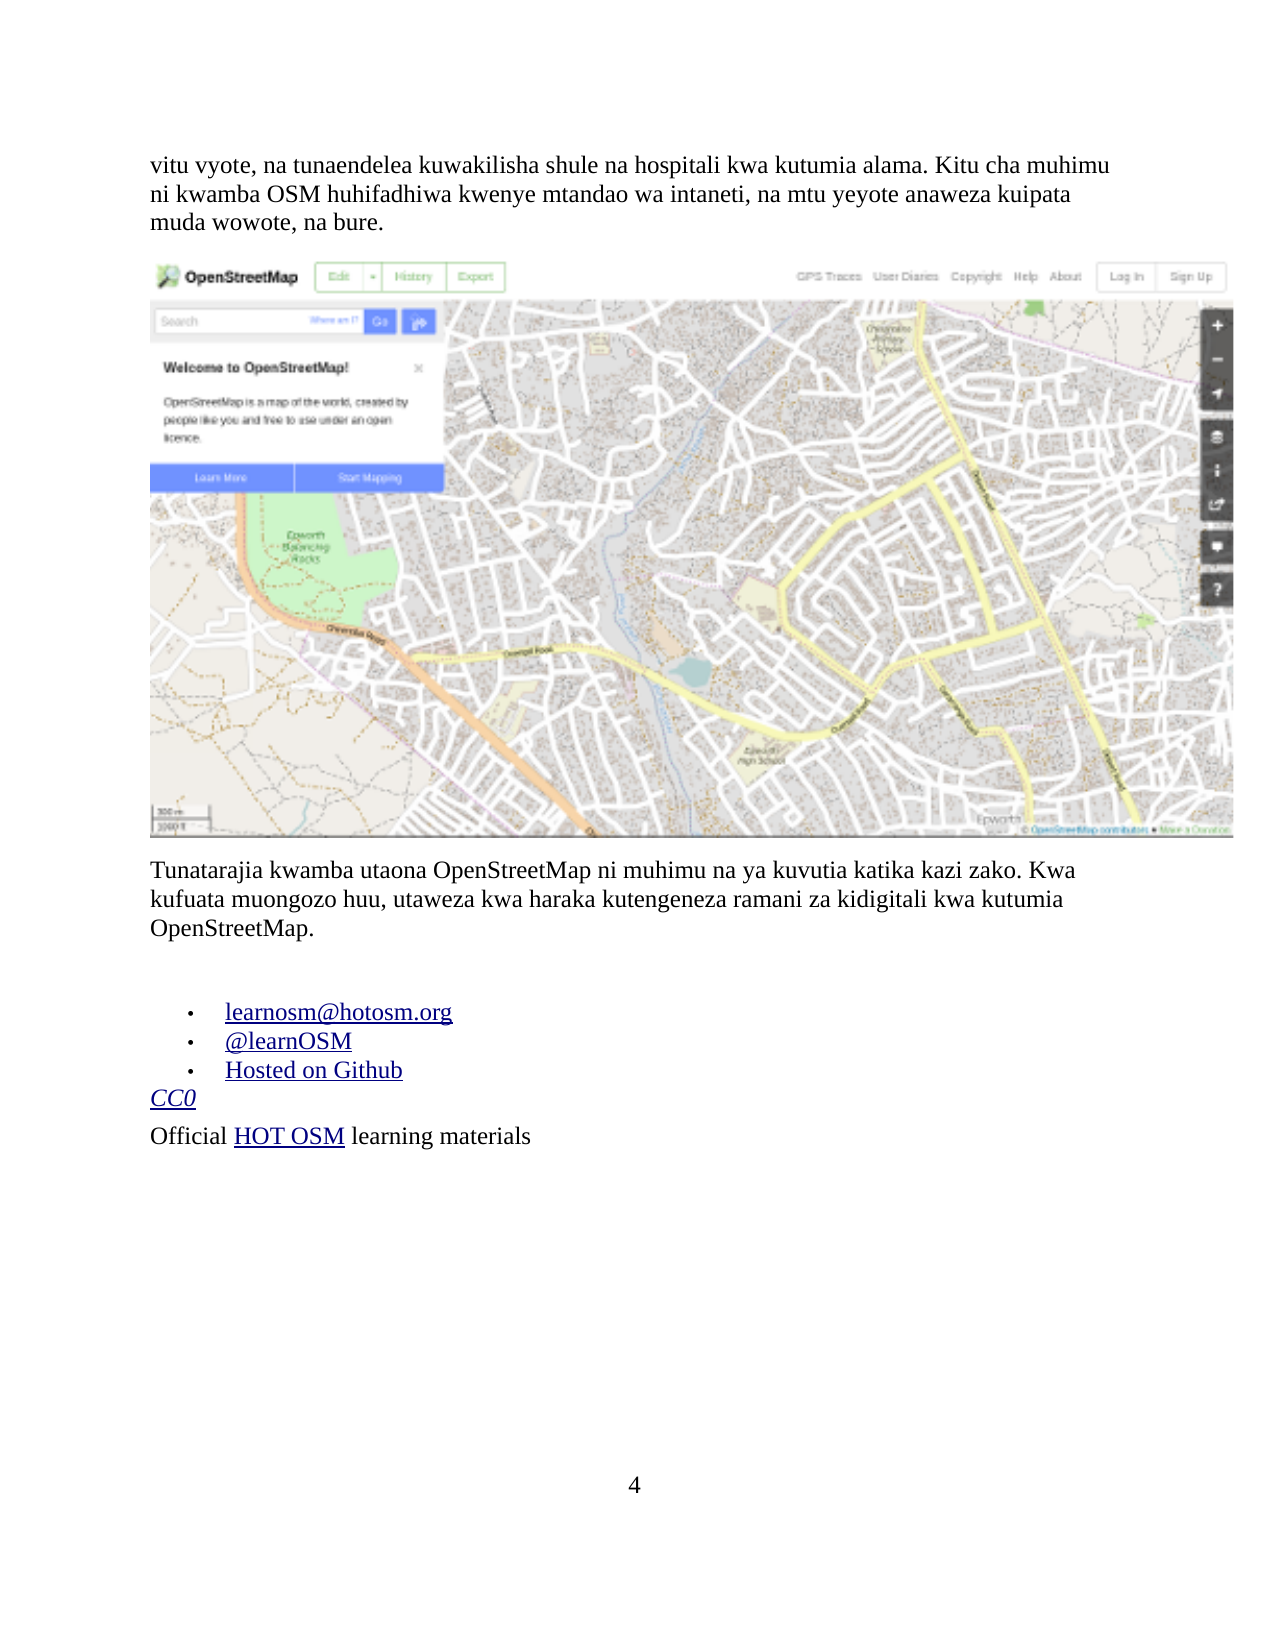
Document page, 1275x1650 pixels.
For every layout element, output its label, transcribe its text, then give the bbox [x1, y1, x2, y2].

text vitu vyote, na tunaendelea kuwakilisha shule na hospitali kwa kutumia alama. Kitu cha muhimu ni kwamba OSM huhifadhiwa kwenye mtandao wa intaneti, na mtu yeyote anaweza kuipata muda wowote, na bure. [150, 150, 1125, 236]
list learnosm@hotosm.org [187, 997, 1125, 1026]
list Hosted on Github [187, 1055, 1125, 1083]
text Tunatarajia kwamba utaona OpenStreetMap ni muhimu na ya kuvutia katika kazi zako. Kwa kufuata muongozo huu, utaweza kwa haraka kutengeneza ramani za kidigitali kwa kutumia OpenStreetMap. [150, 855, 1125, 942]
list @learnOSM [187, 1026, 1125, 1055]
text Official HOT OSM learning materials [150, 1121, 1125, 1150]
text CC0 [150, 1083, 1125, 1112]
picture [150, 254, 1234, 838]
